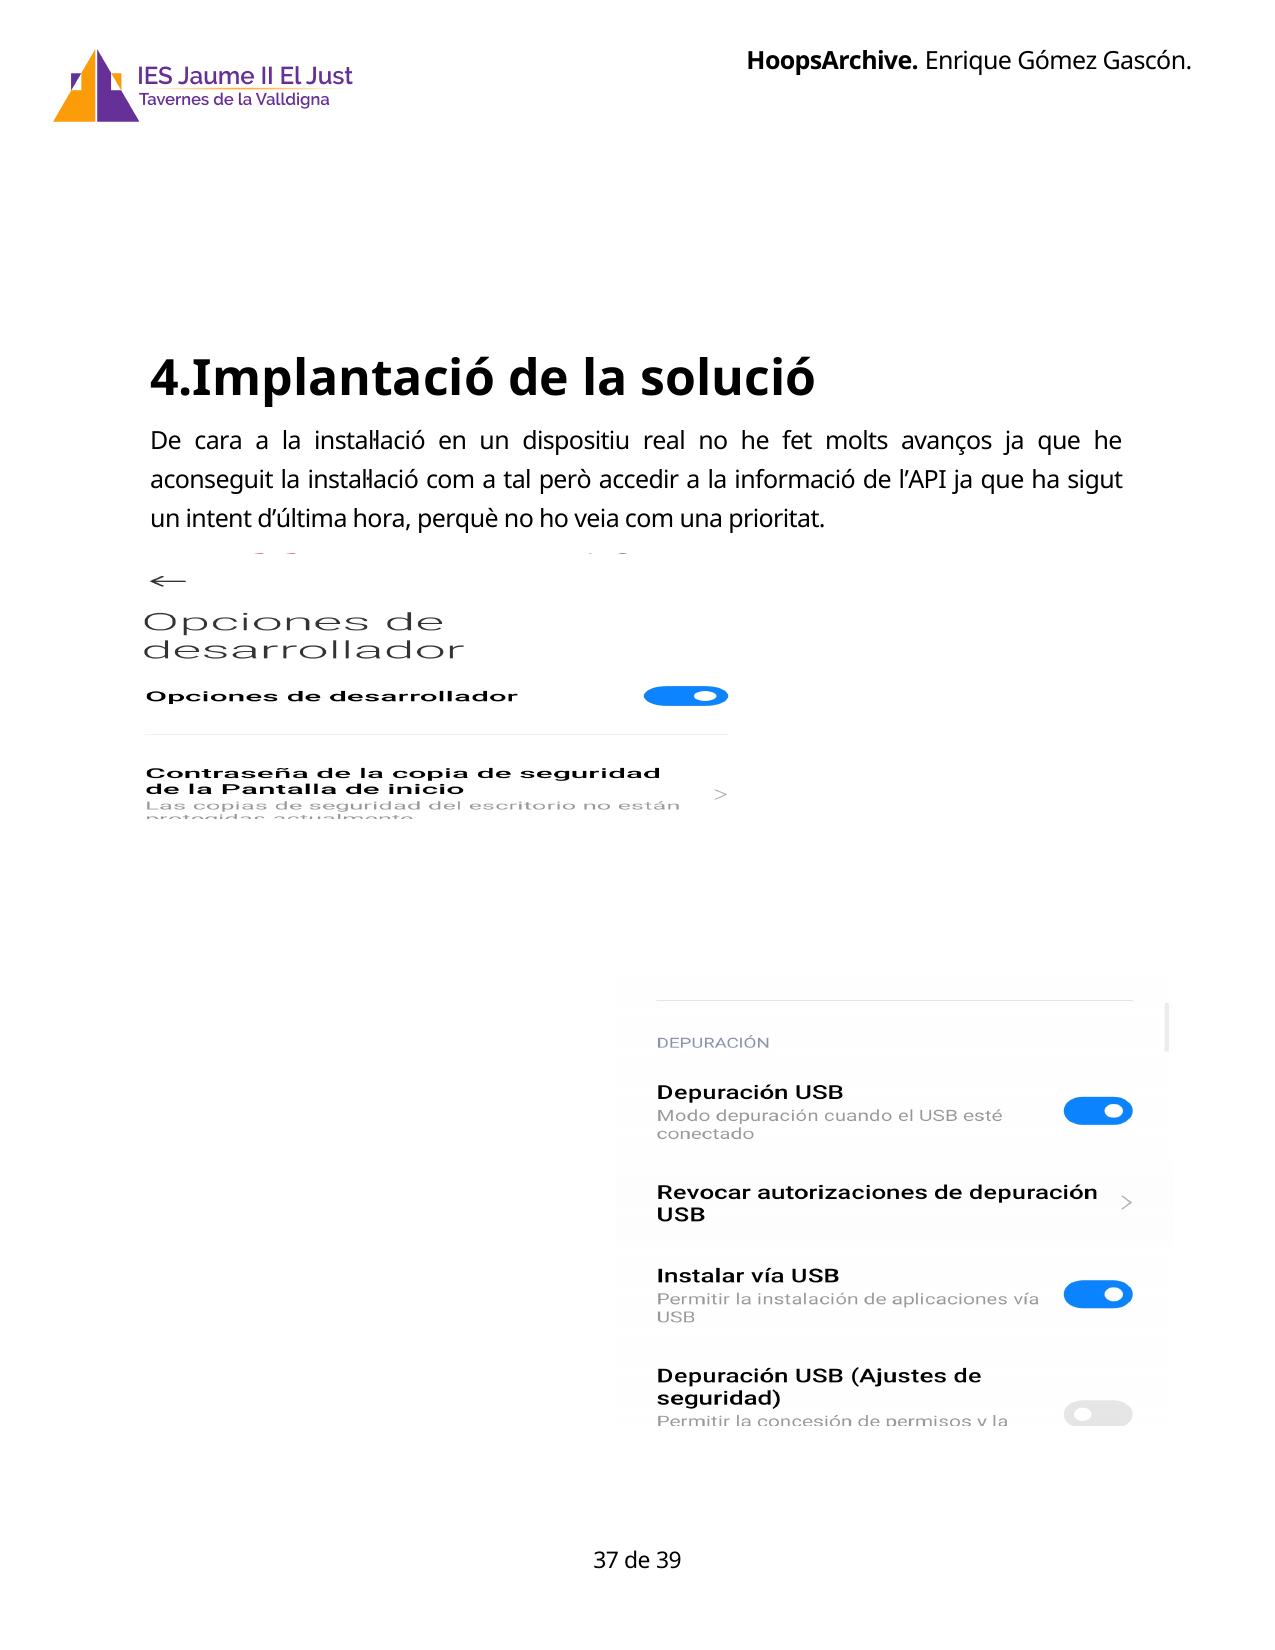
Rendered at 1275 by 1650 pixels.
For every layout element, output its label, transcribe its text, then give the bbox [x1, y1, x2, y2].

text De cara a la instal·lació en un dispositiu real no he fet molts avanços ja que he aconseguit la instal·lació com a tal però accedir a la informació de l’API ja que ha sigut un intent d’última hora, perquè no ho veia com una prioritat. [150, 423, 1124, 535]
subtitle 4.Implantació de la solució [150, 342, 1124, 410]
picture [49, 42, 353, 129]
picture [121, 553, 746, 577]
picture [615, 976, 1174, 1301]
